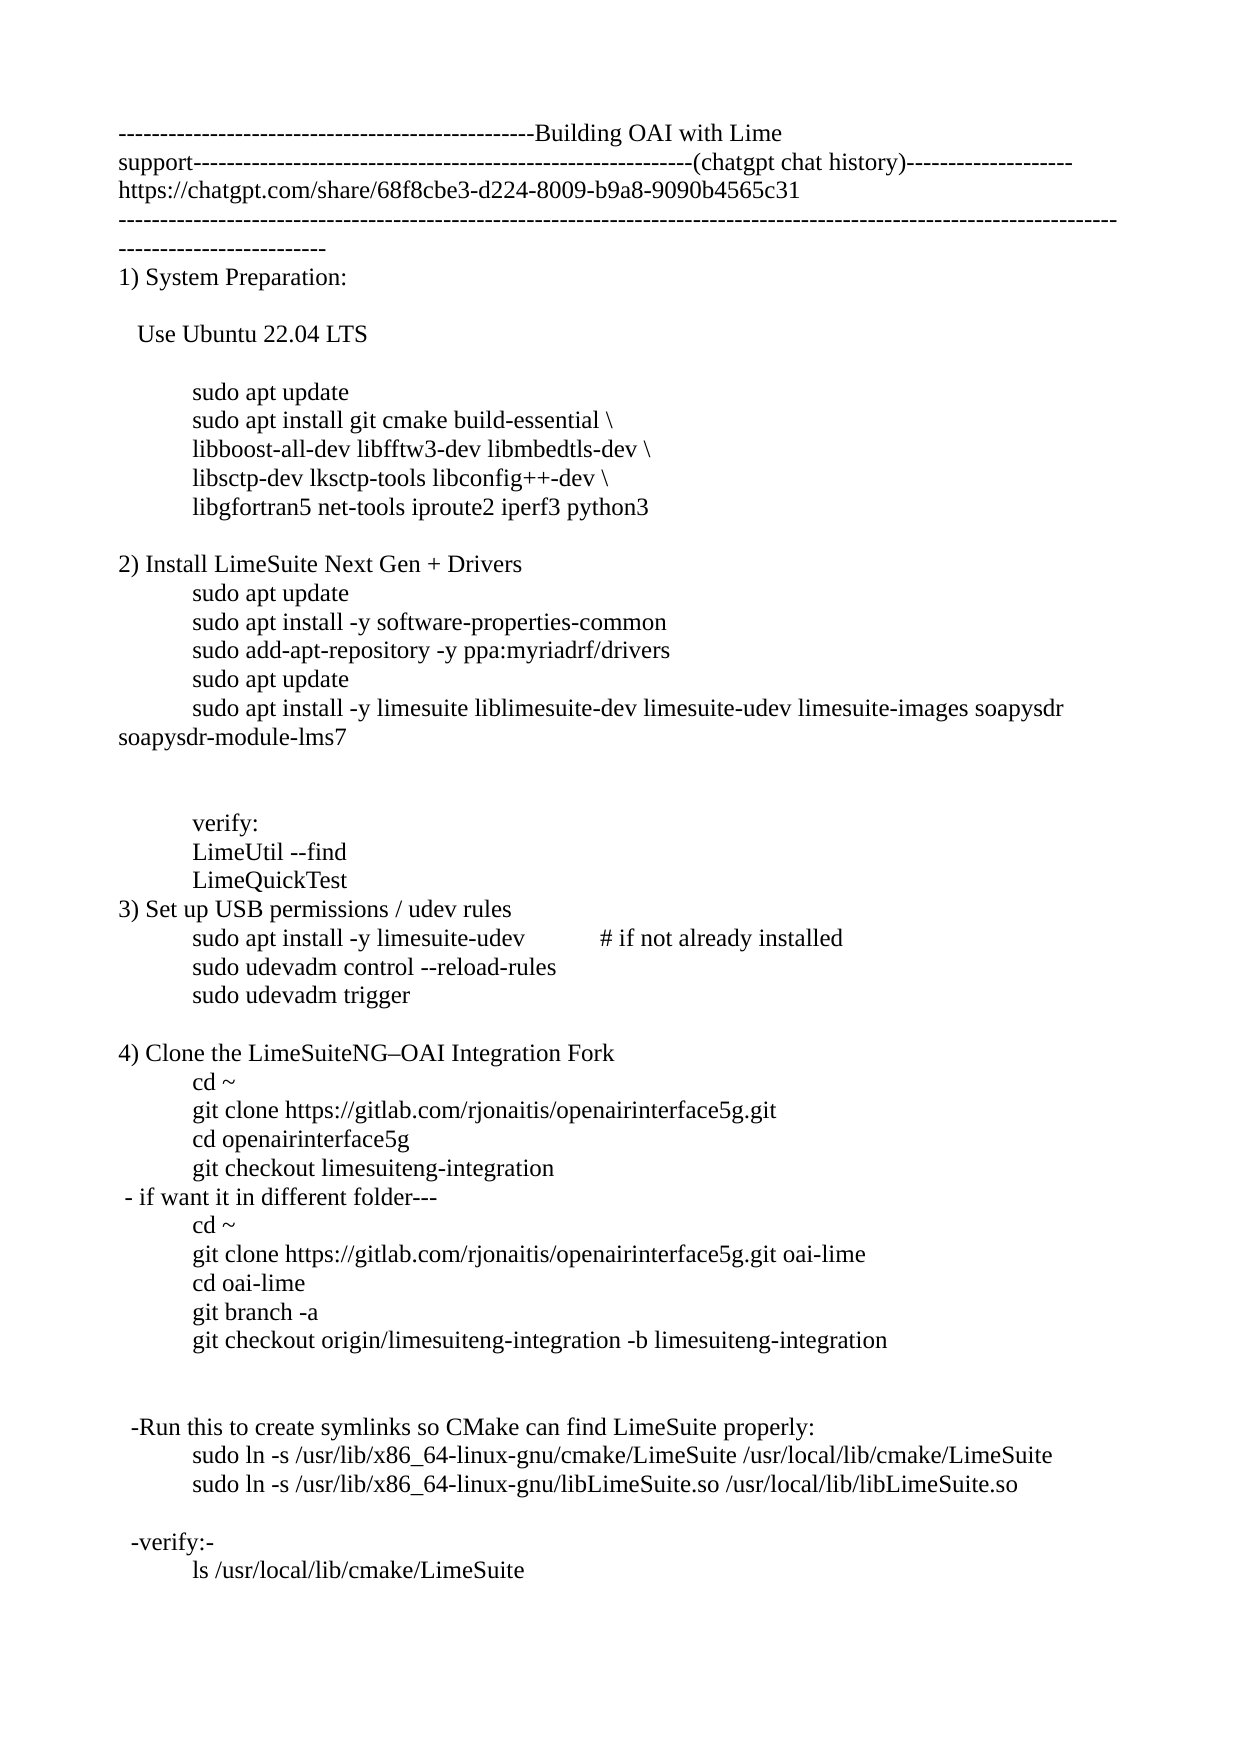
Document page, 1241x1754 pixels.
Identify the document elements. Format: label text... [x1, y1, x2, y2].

text sudo apt install -y software-properties-common [118, 607, 1122, 636]
text --------------------------------------------------Building OAI with Lime support------------------------------------------------------------(chatgpt chat history)-------------------- [118, 118, 1122, 176]
text 2) Install LimeSuite Next Gen + Drivers [118, 549, 1122, 578]
text libgfortran5 net-tools iproute2 iperf3 python3 [118, 492, 1122, 521]
text cd ~ [118, 1211, 1122, 1239]
text - if want it in different folder--- [118, 1182, 1122, 1211]
text 1) System Preparation: [118, 262, 1122, 291]
text sudo apt update [118, 377, 1122, 406]
text 3) Set up USB permissions / udev rules [118, 894, 1122, 923]
text sudo add-apt-repository -y ppa:myriadrf/drivers [118, 636, 1122, 664]
text ------------------------------------------------------------------------------------------------------------------------------------------------- [118, 204, 1122, 262]
text verify: [118, 808, 1122, 837]
text libsctp-dev lksctp-tools libconfig++-dev \ [118, 463, 1122, 492]
text -Run this to create symlinks so CMake can find LimeSuite properly: [118, 1412, 1122, 1441]
text sudo apt install -y limesuite-udev # if not already installed [118, 923, 1122, 952]
text Use Ubuntu 22.04 LTS [118, 319, 1122, 348]
text https://chatgpt.com/share/68f8cbe3-d224-8009-b9a8-9090b4565c31 [118, 176, 1122, 204]
text ls /usr/local/lib/cmake/LimeSuite [118, 1556, 1122, 1584]
text LimeQuickTest [118, 866, 1122, 894]
text sudo udevadm control --reload-rules [118, 952, 1122, 981]
text sudo ln -s /usr/lib/x86_64-linux-gnu/cmake/LimeSuite /usr/local/lib/cmake/LimeSuite [118, 1441, 1122, 1469]
text git checkout limesuiteng-integration [118, 1153, 1122, 1182]
text git clone https://gitlab.com/rjonaitis/openairinterface5g.git oai-lime [118, 1239, 1122, 1268]
text sudo apt install -y limesuite liblimesuite-dev limesuite-udev limesuite-images soapysdr soapysdr-module-lms7 [118, 693, 1122, 751]
text cd oai-lime [118, 1268, 1122, 1297]
text sudo apt install git cmake build-essential \ [118, 406, 1122, 434]
text cd ~ [118, 1067, 1122, 1096]
text git clone https://gitlab.com/rjonaitis/openairinterface5g.git [118, 1096, 1122, 1124]
text sudo apt update [118, 578, 1122, 607]
text 4) Clone the LimeSuiteNG–OAI Integration Fork [118, 1038, 1122, 1067]
text git checkout origin/limesuiteng-integration -b limesuiteng-integration [118, 1326, 1122, 1354]
text libboost-all-dev libfftw3-dev libmbedtls-dev \ [118, 434, 1122, 463]
text sudo udevadm trigger [118, 981, 1122, 1009]
text git branch -a [118, 1297, 1122, 1326]
text LimeUtil --find [118, 837, 1122, 866]
text -verify:- [118, 1527, 1122, 1556]
text cd openairinterface5g [118, 1124, 1122, 1153]
text sudo ln -s /usr/lib/x86_64-linux-gnu/libLimeSuite.so /usr/local/lib/libLimeSuite.so [118, 1469, 1122, 1498]
text sudo apt update [118, 664, 1122, 693]
